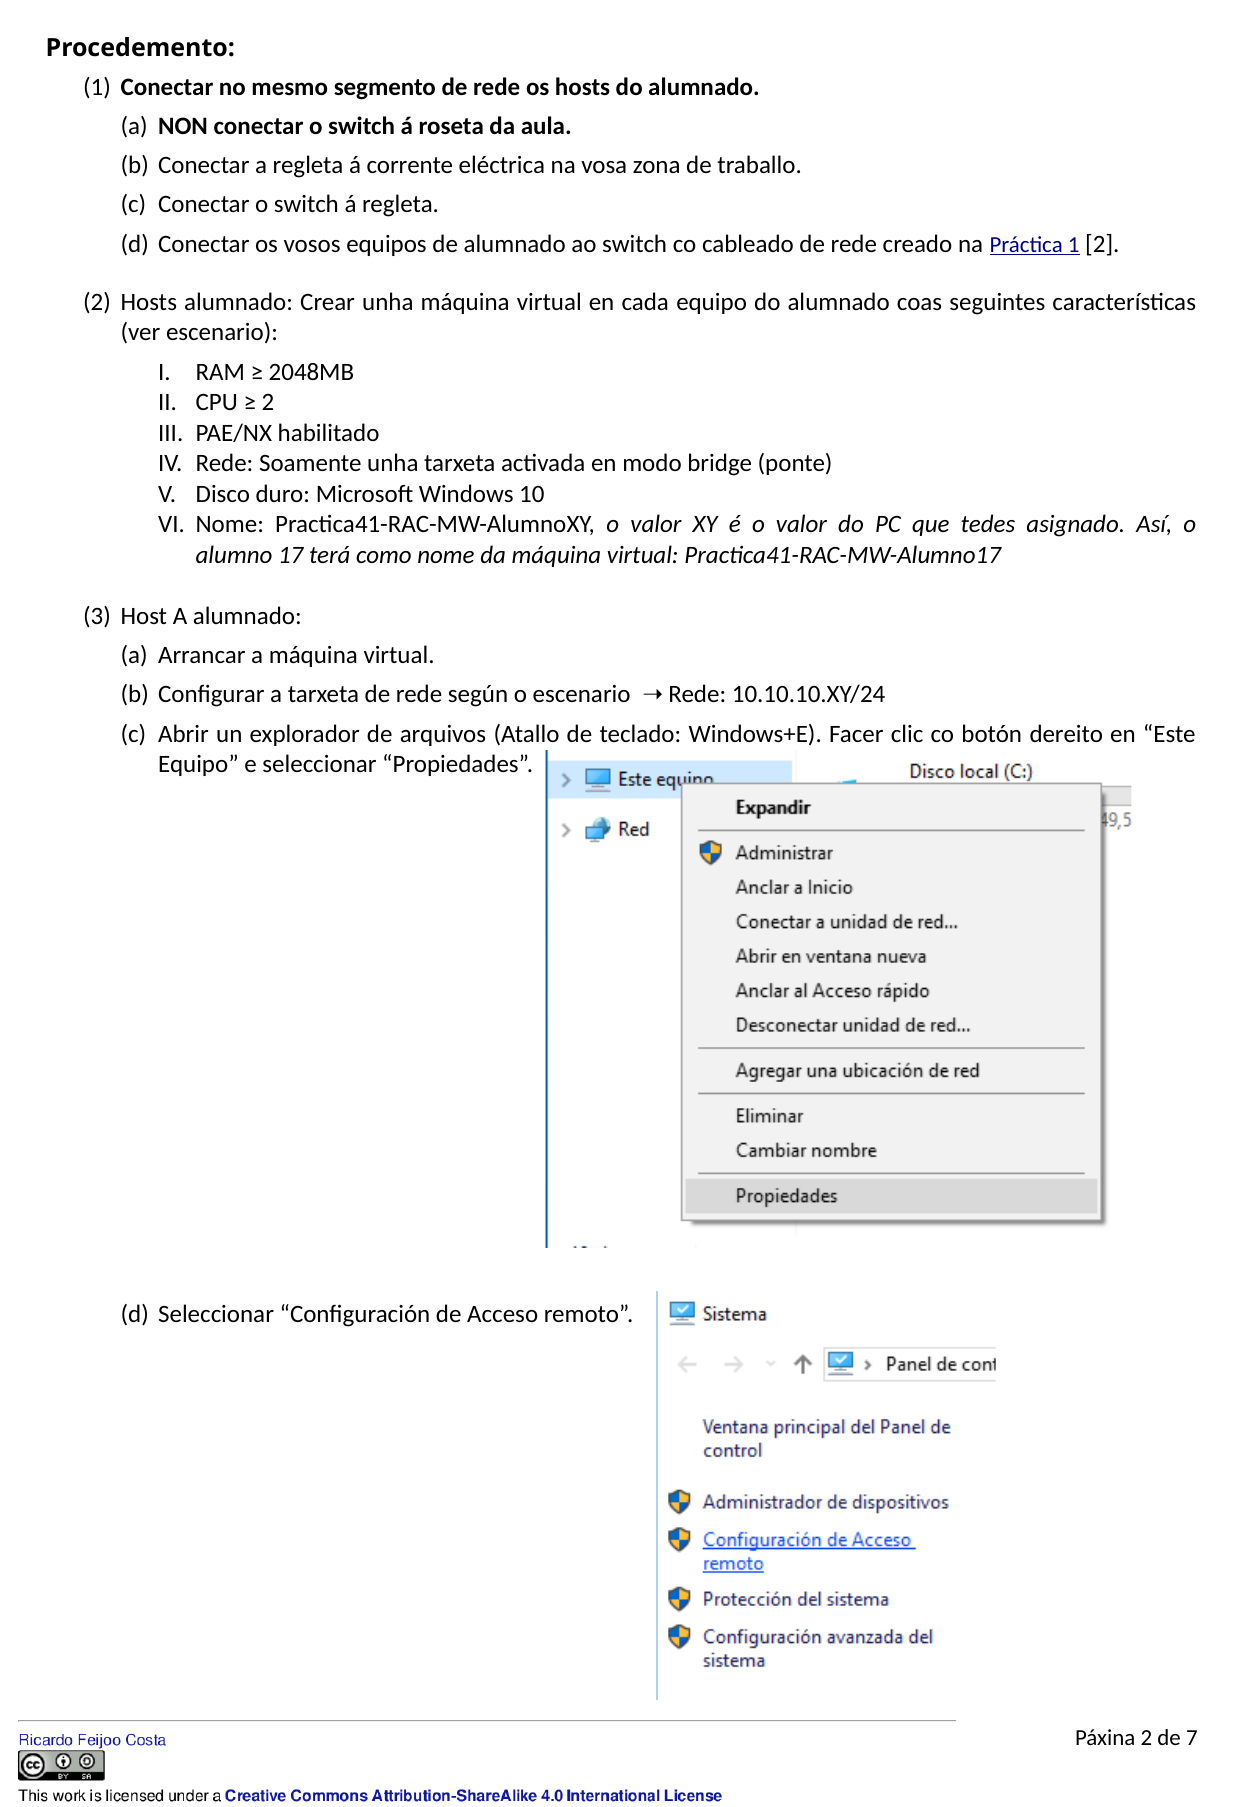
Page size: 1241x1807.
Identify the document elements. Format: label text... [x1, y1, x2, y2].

list Seleccionar “Configuración de Acceso remoto”. [120, 1298, 656, 1329]
list Conectar a regleta á corrente eléctrica na vosa zona de traballo. [120, 149, 1197, 180]
text Procedemento: [45, 30, 1197, 64]
list Rede: Soamente unha tarxeta activada en modo bridge (ponte) [158, 447, 1197, 478]
list Conectar o switch á regleta. [120, 188, 1197, 219]
list CPU ≥ 2 [158, 386, 1197, 417]
list RAM ≥ 2048MB [158, 356, 1197, 386]
list Disco duro: Microsoft Windows 10 [158, 478, 1197, 508]
list NON conectar o switch á roseta da aula. [120, 110, 1197, 141]
list Host A alumnado: [83, 600, 1197, 631]
list PAE/NX habilitado [158, 417, 1197, 447]
list Nome: Practica41-RAC-MW-AlumnoXY, o valor XY é o valor do PC que tedes asignado. Así, o alumno 17 terá como nome da máquina virtual: Practica41-RAC-MW-Alumno17 [158, 508, 1197, 569]
list [996, 1298, 1197, 1329]
list Conectar no mesmo segmento de rede os hosts do alumnado. [83, 71, 1197, 101]
list Hosts alumnado: Crear unha máquina virtual en cada equipo do alumnado coas seguintes características (ver escenario): [83, 286, 1197, 347]
picture [8, 1715, 957, 1806]
picture [545, 750, 1132, 1248]
picture [656, 1291, 996, 1700]
list Configurar a tarxeta de rede según o escenario ➝ Rede: 10.10.10.XY/24 [120, 678, 1197, 709]
list Arrancar a máquina virtual. [120, 639, 1197, 670]
list Abrir un explorador de arquivos (Atallo de teclado: Windows+E). Facer clic co botón dereito en “Este Equipo” e seleccionar “Propiedades”. [120, 718, 1197, 779]
list Conectar os vosos equipos de alumnado ao switch co cableado de rede creado na Práctica 1 [2]. [120, 228, 1197, 258]
